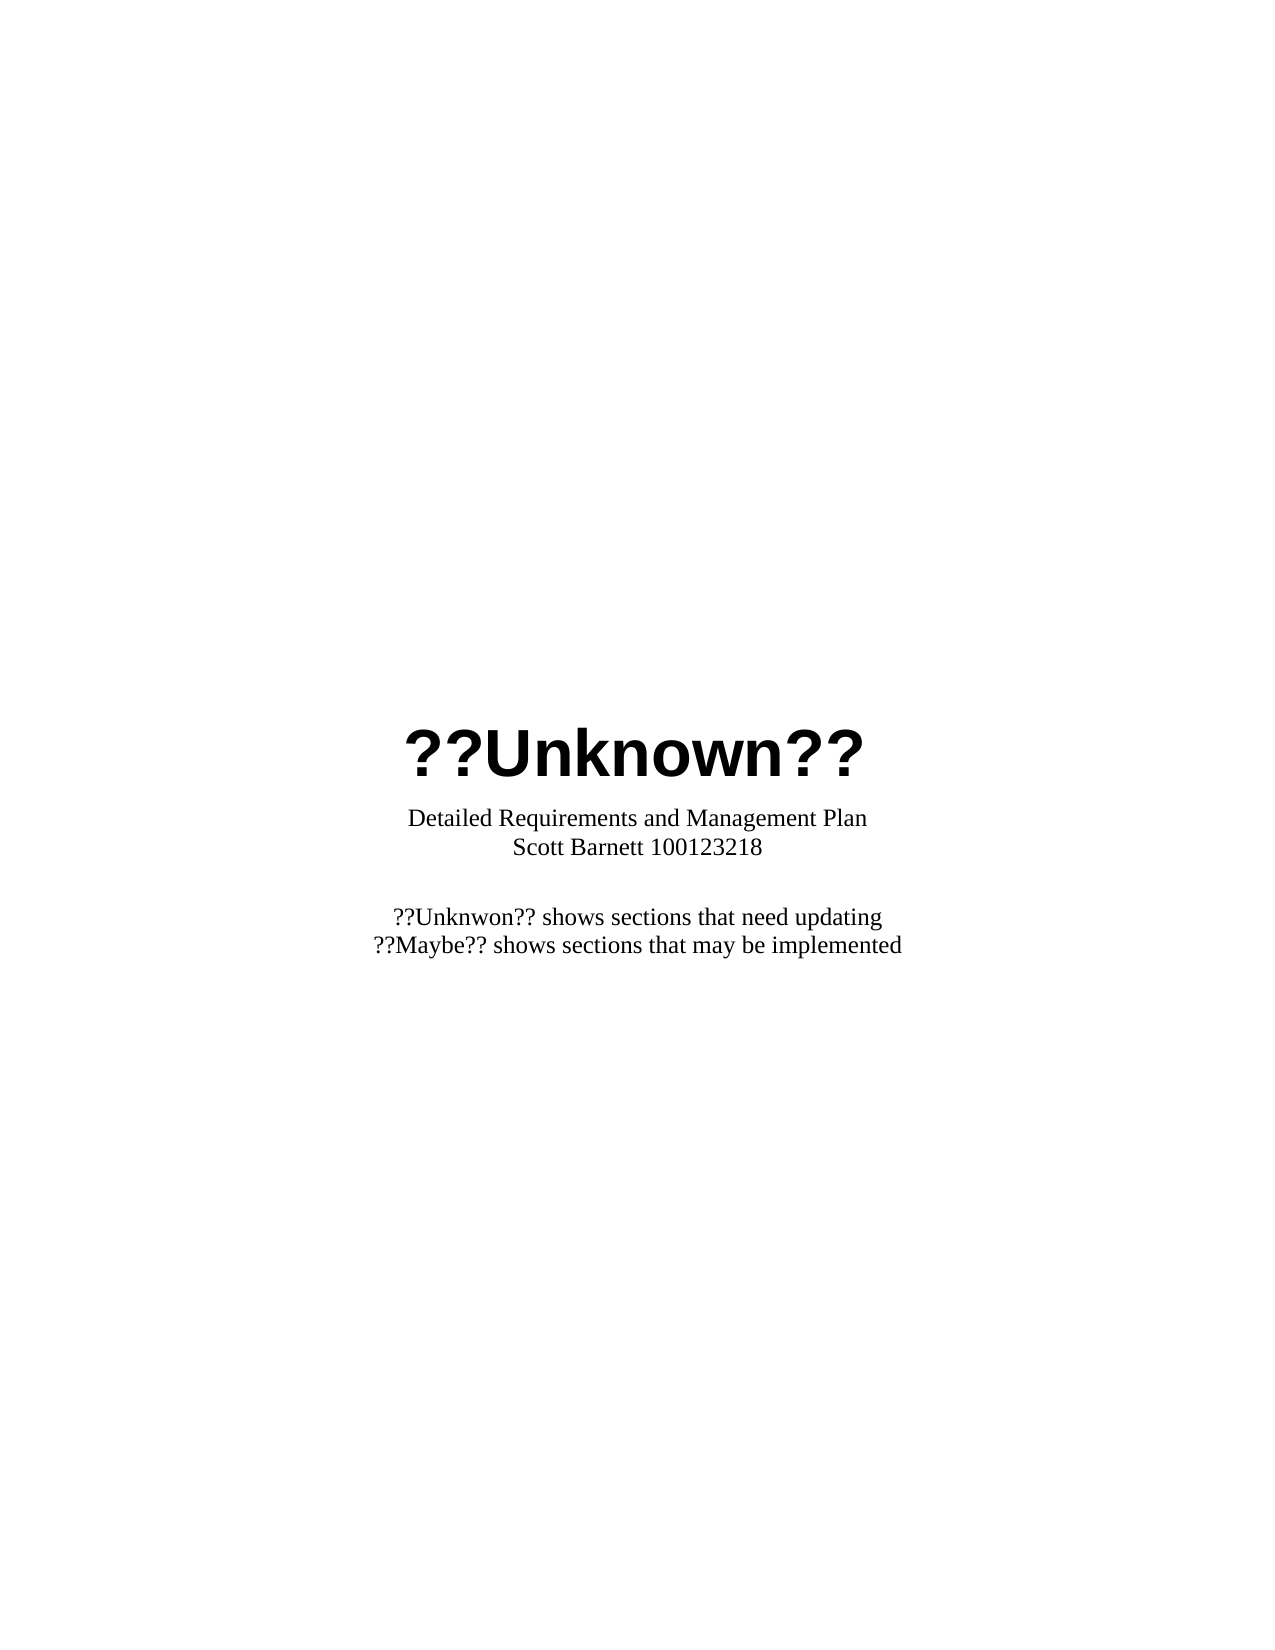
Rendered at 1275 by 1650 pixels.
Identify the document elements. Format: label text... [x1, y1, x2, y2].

text ??Unknwon?? shows sections that need updating [118, 902, 1157, 931]
subtitle ??Unknown??aaaaa [118, 714, 1157, 791]
text Scott Barnett 100123218 [118, 832, 1157, 861]
text ??Maybe?? shows sections that may be implemented [118, 931, 1157, 959]
text Detailed Requirements and Management Plan [118, 803, 1157, 832]
